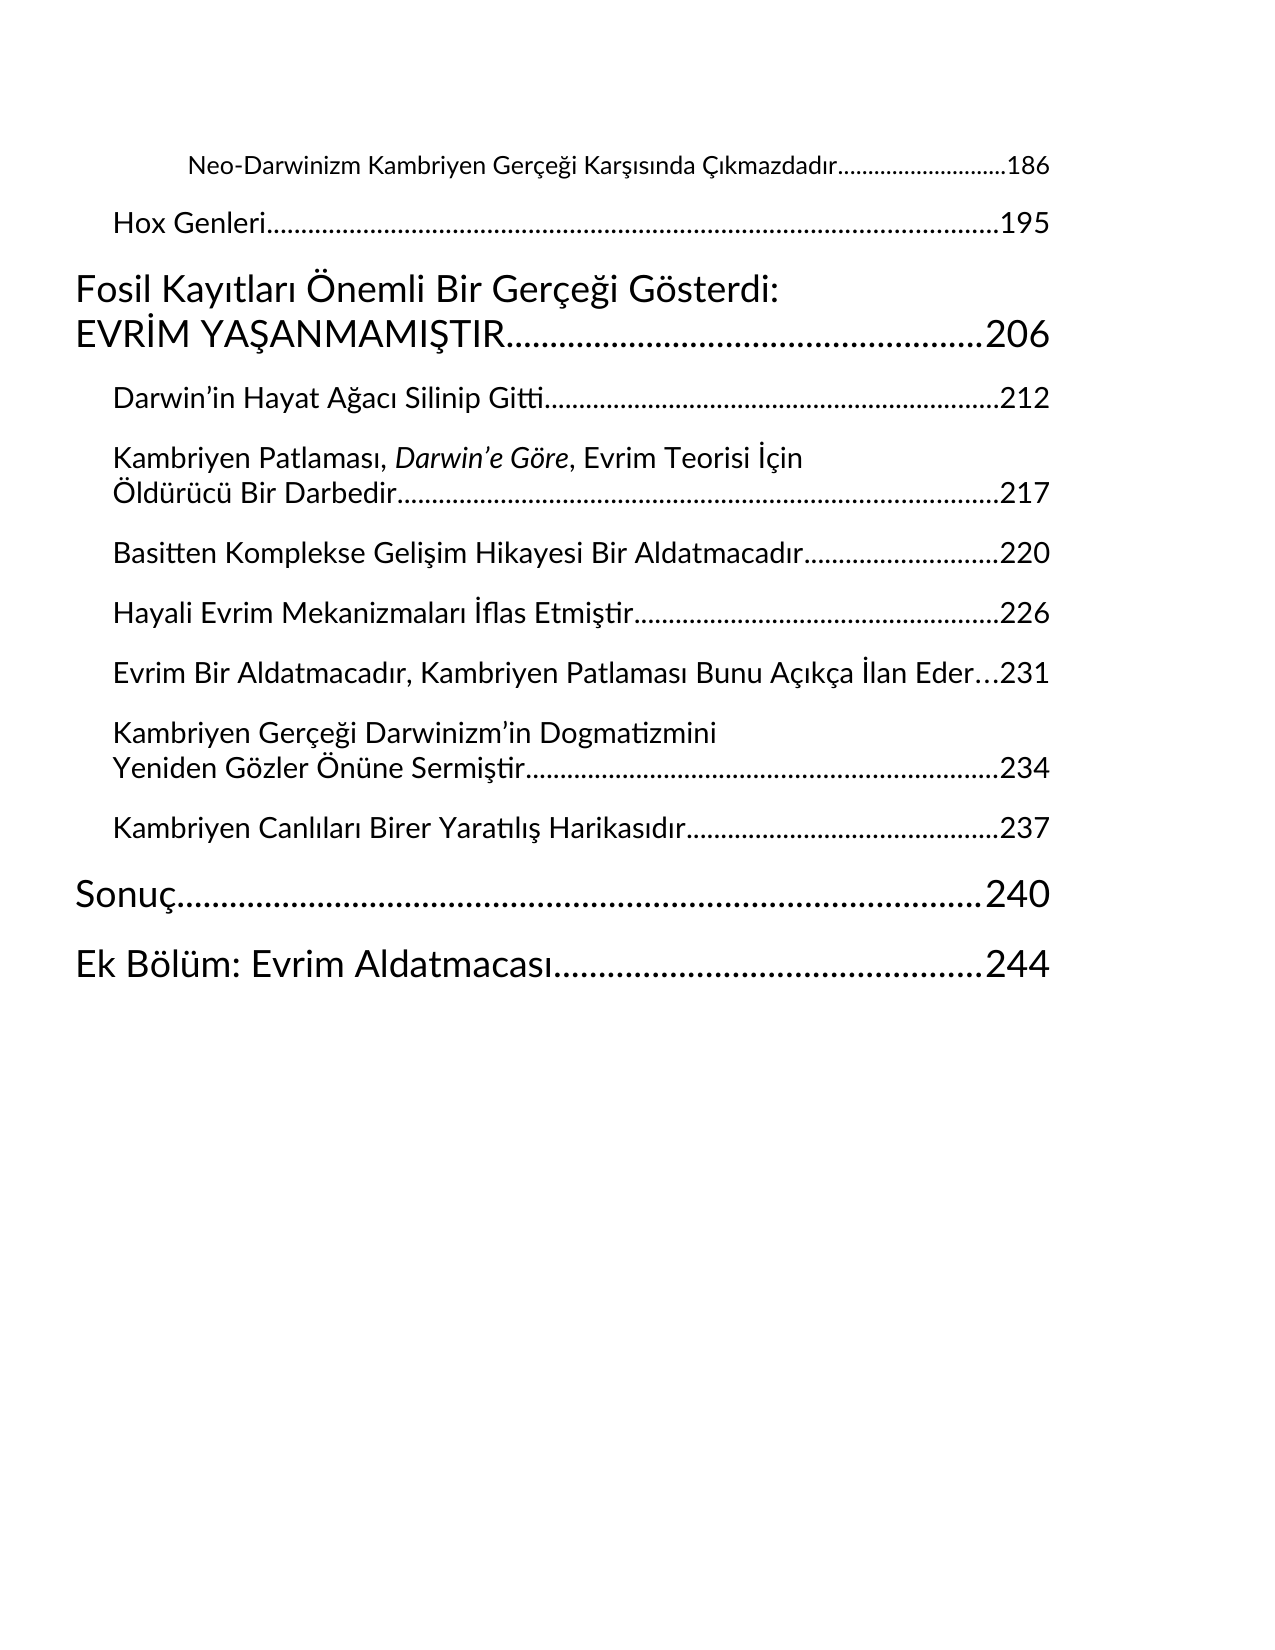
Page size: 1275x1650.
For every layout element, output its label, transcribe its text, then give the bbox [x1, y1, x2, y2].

subtitle Fosil Kayıtları Önemli Bir Gerçeği Gösterdi: EVRİM YAŞANMAMIŞTIR 206 [75, 265, 1200, 355]
subtitle Basitten Komplekse Gelişim Hikayesi Bir Aldatmacadır 220 [112, 535, 1200, 570]
subtitle Neo-Darwinizm Kambriyen Gerçeği Karşısında Çıkmazdadır 186 [187, 150, 1200, 180]
subtitle Darwin’in Hayat Ağacı Silinip Gitti 212 [112, 380, 1200, 415]
subtitle Ek Bölüm: Evrim Aldatmacası 244 [75, 940, 1200, 985]
subtitle Sonuç 240 [75, 870, 1200, 915]
subtitle Hayali Evrim Mekanizmaları İflas Etmiştir 226 [112, 595, 1200, 630]
subtitle Hox Genleri 195 [112, 205, 1200, 240]
subtitle Kambriyen Canlıları Birer Yaratılış Harikasıdır 237 [112, 810, 1200, 845]
subtitle Evrim Bir Aldatmacadır, Kambriyen Patlaması Bunu Açıkça İlan Eder 231 [112, 655, 1200, 690]
subtitle Kambriyen Gerçeği Darwinizm’in Dogmatizmini Yeniden Gözler Önüne Sermiştir 234 [112, 715, 1200, 785]
subtitle Kambriyen Patlaması, Darwin’e Göre, Evrim Teorisi İçin Öldürücü Bir Darbedir 217 [112, 440, 1200, 510]
